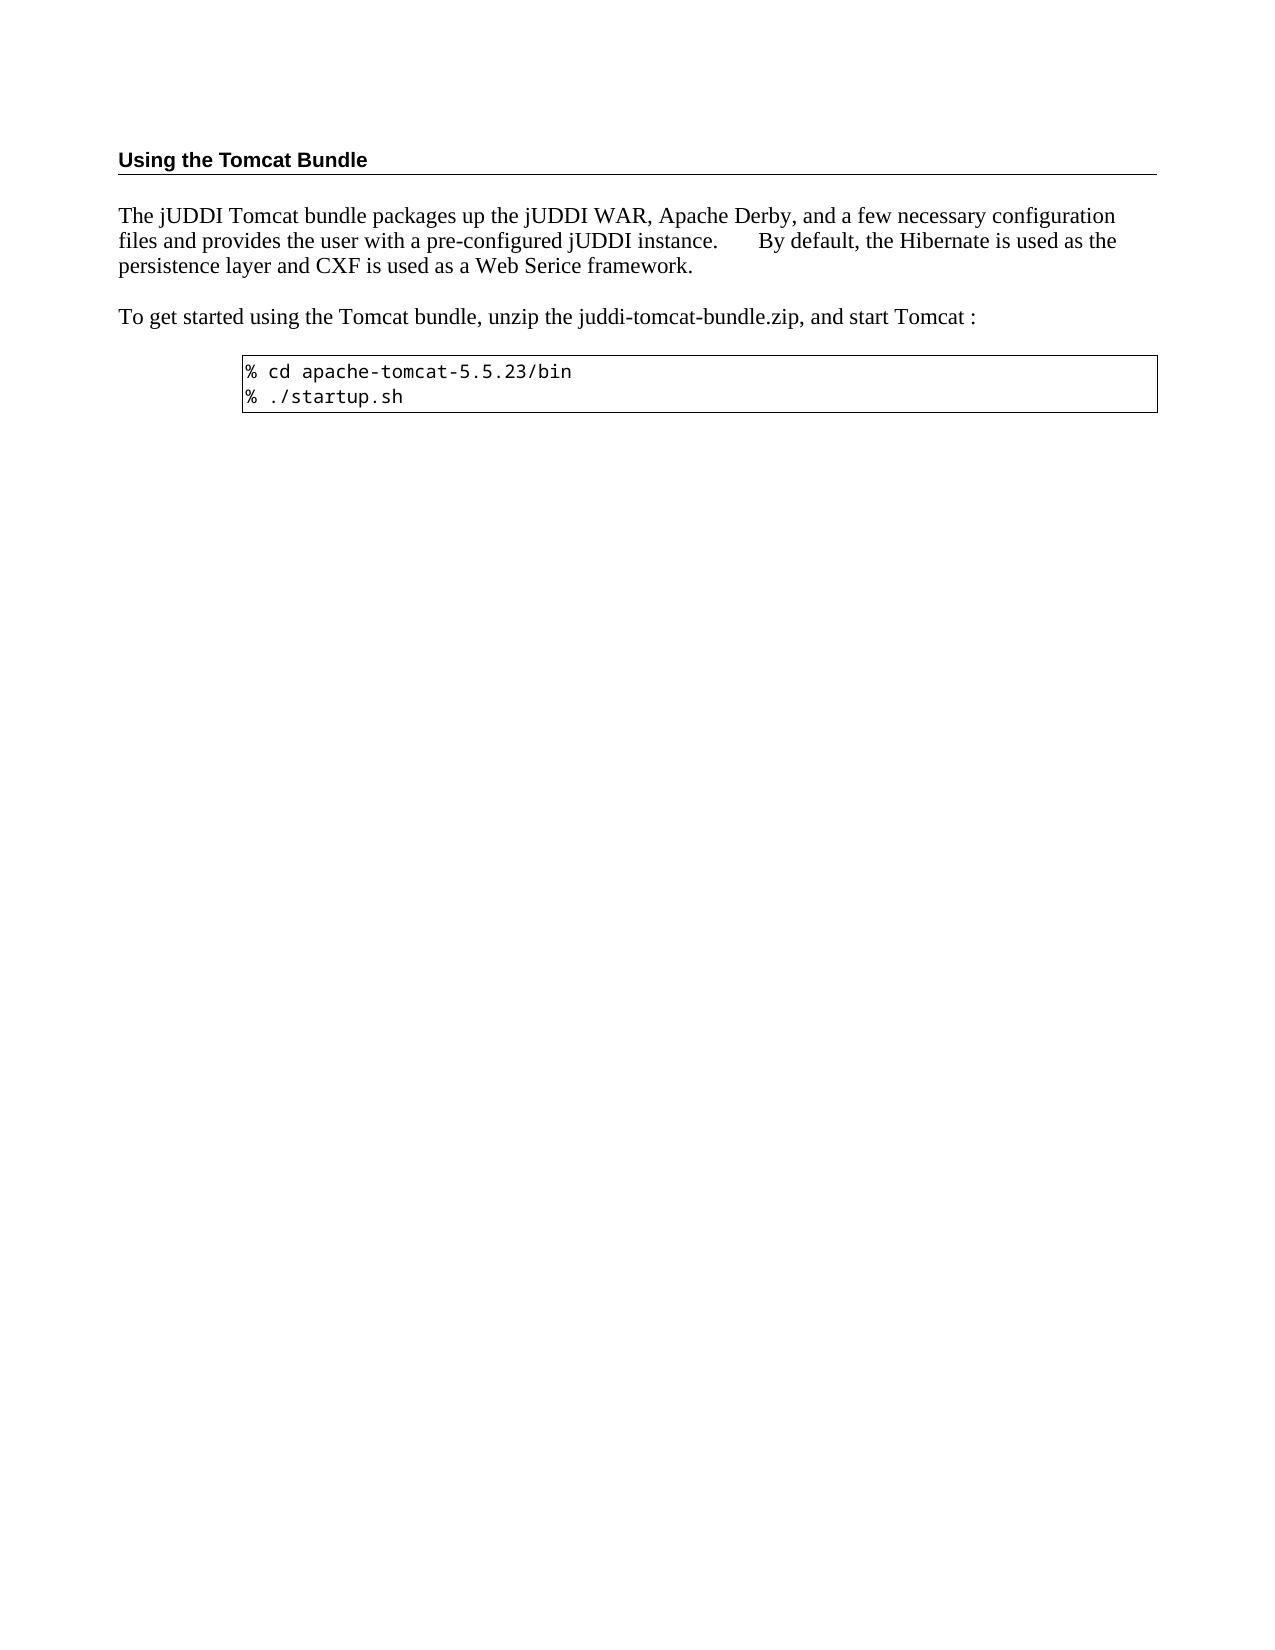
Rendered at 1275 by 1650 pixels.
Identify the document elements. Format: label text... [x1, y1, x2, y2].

text % ./startup.sh [243, 381, 1157, 412]
text The jUDDI Tomcat bundle packages up the jUDDI WAR, Apache Derby, and a few necessary configuration files and provides the user with a pre-configured jUDDI instance. By default, the Hibernate is used as the persistence layer and CXF is used as a Web Serice framework. [118, 203, 1157, 279]
text % cd apache-tomcat-5.5.23/bin [243, 356, 1157, 381]
text To get started using the Tomcat bundle, unzip the juddi-tomcat-bundle.zip, and start Tomcat : [118, 304, 1157, 330]
subtitle Using the Tomcat Bundle [118, 149, 1157, 174]
